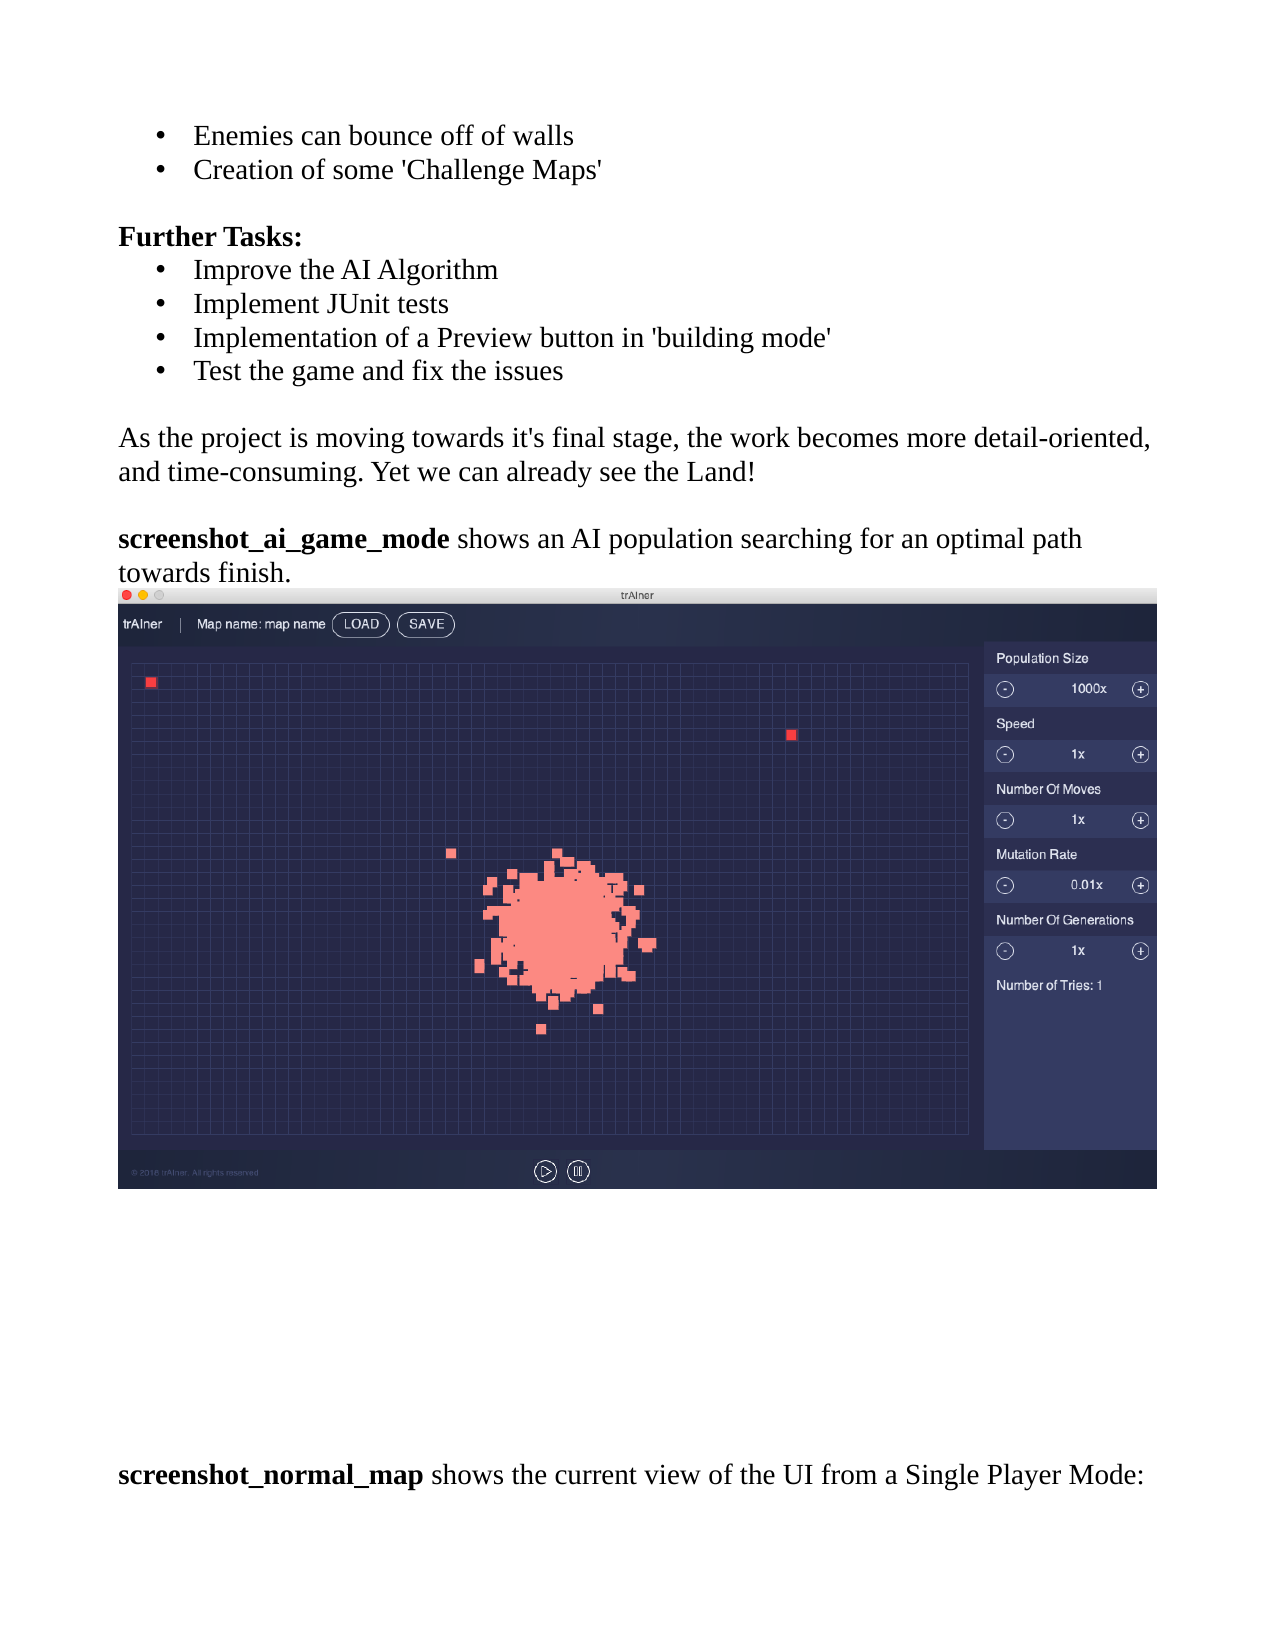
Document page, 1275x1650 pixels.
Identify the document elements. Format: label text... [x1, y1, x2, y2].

text screenshot_ai_game_mode shows an AI population searching for an optimal path towards finish. [118, 521, 1157, 588]
text Further Tasks: [118, 219, 1157, 252]
list Creation of some 'Challenge Maps' [156, 152, 1157, 185]
list Test the game and fix the issues [156, 353, 1157, 387]
picture [118, 588, 1157, 1189]
list Implementation of a Preview button in 'building mode' [156, 320, 1157, 353]
text As the project is moving towards it's final stage, the work becomes more detail-oriented, and time-consuming. Yet we can already see the Land! [118, 421, 1157, 488]
text screenshot_normal_map shows the current view of the UI from a Single Player Mode: [118, 1457, 1157, 1490]
list Improve the AI Algorithm [156, 252, 1157, 286]
list Enemies can bounce off of walls [156, 118, 1157, 152]
list Implement JUnit tests [156, 286, 1157, 320]
